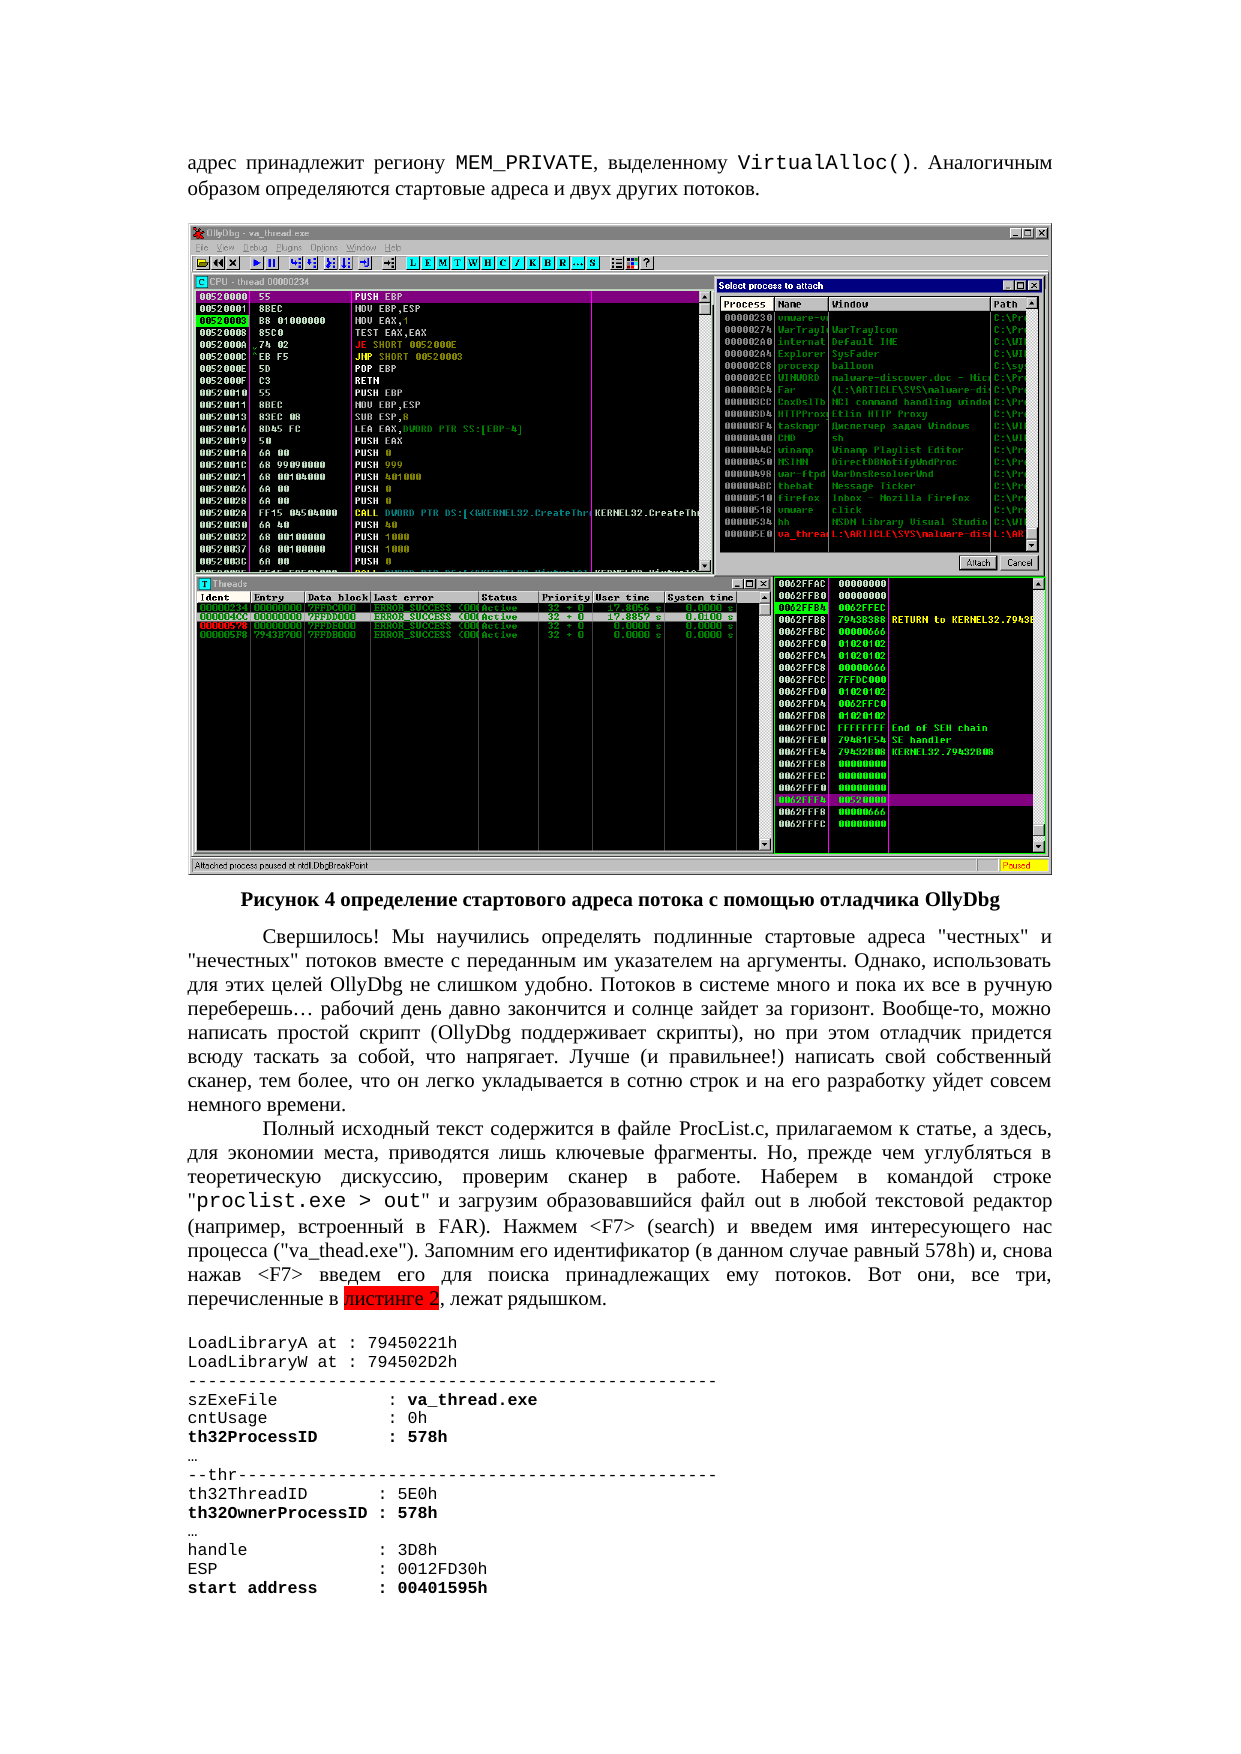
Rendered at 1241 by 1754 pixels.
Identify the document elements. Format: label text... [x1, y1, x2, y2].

text th32OwnerProcessID : 578h [187, 1504, 1053, 1523]
text --thr------------------------------------------------ [187, 1466, 1053, 1485]
text th32ProcessID : 578h [187, 1429, 1053, 1448]
text ESP : 0012FD30h [187, 1561, 1053, 1579]
text … [187, 1448, 1053, 1466]
text szExeFile : va_thread.exe [187, 1391, 1053, 1410]
text Свершилось! Мы научились определять подлинные стартовые адреса "честных" и "нечестных" потоков вместе с переданным им указателем на аргументы. Однако, использовать для этих целей OllyDbg не слишком удобно. Потоков в системе много и пока их все в ручную переберешь… рабочий день давно закончится и солнце зайдет за горизонт. Вообще-то, можно написать простой скрипт (OllyDbg поддерживает скрипты), но при этом отладчик придется всюду таскать за собой, что напрягает. Лучше (и правильнее!) написать свой собственный сканер, тем более, что он легко укладывается в сотню строк и на его разработку уйдет совсем немного времени. [187, 924, 1053, 1116]
text LoadLibraryA at : 79450221h [187, 1334, 1053, 1353]
text Рисунок 4 определение стартового адреса потока с помощью отладчика OllyDbg [187, 887, 1053, 911]
text th32ThreadID : 5E0h [187, 1485, 1053, 1504]
text LoadLibraryW at : 794502D2h [187, 1353, 1053, 1372]
picture [188, 223, 1052, 875]
text ----------------------------------------------------- [187, 1372, 1053, 1391]
text start address : 00401595h [187, 1579, 1053, 1598]
text Полный исходный текст содержится в файле ProcList.c, прилагаемом к статье, а здесь, для экономии места, приводятся лишь ключевые фрагменты. Но, прежде чем углубляться в теоретическую дискуссию, проверим сканер в работе. Наберем в командой строке "proclist.exe > out" и загрузим образовавшийся файл out в любой текстовой редактор (например, встроенный в FAR). Нажмем <F7> (search) и введем имя интересующего нас процесса ("va_thead.exe"). Запомним его идентификатор (в данном случае равный 578h) и, снова нажав <F7> введем его для поиска принадлежащих ему потоков. Вот они, все три, перечисленные в листинге 2, лежат рядышком. [187, 1116, 1053, 1310]
text адрес принадлежит региону MEM_PRIVATE, выделенному VirtualAlloc(). Аналогичным образом определяются стартовые адреса и двух других потоков. [187, 150, 1053, 200]
text cntUsage : 0h [187, 1410, 1053, 1429]
text handle : 3D8h [187, 1542, 1053, 1561]
text … [187, 1523, 1053, 1542]
